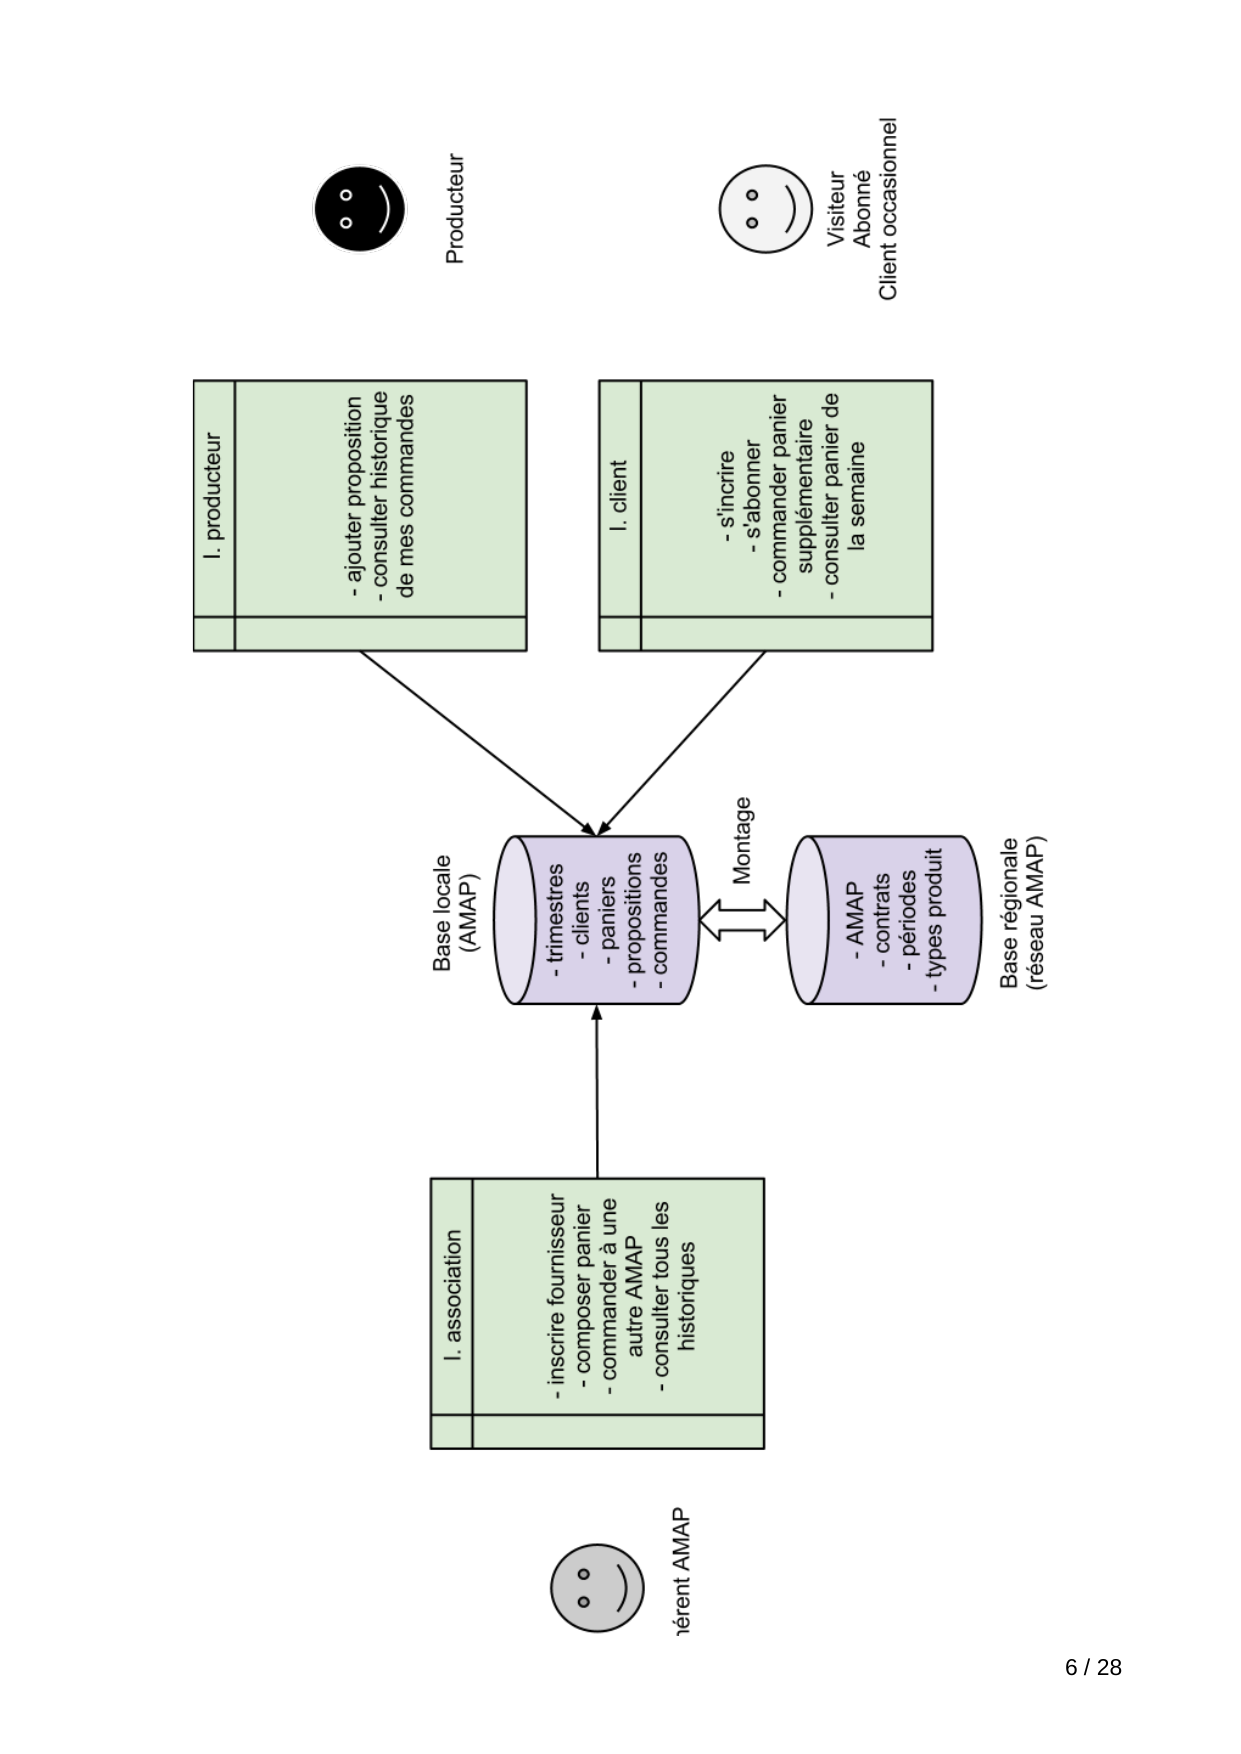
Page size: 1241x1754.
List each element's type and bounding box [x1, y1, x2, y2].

picture [192, 118, 1048, 1636]
